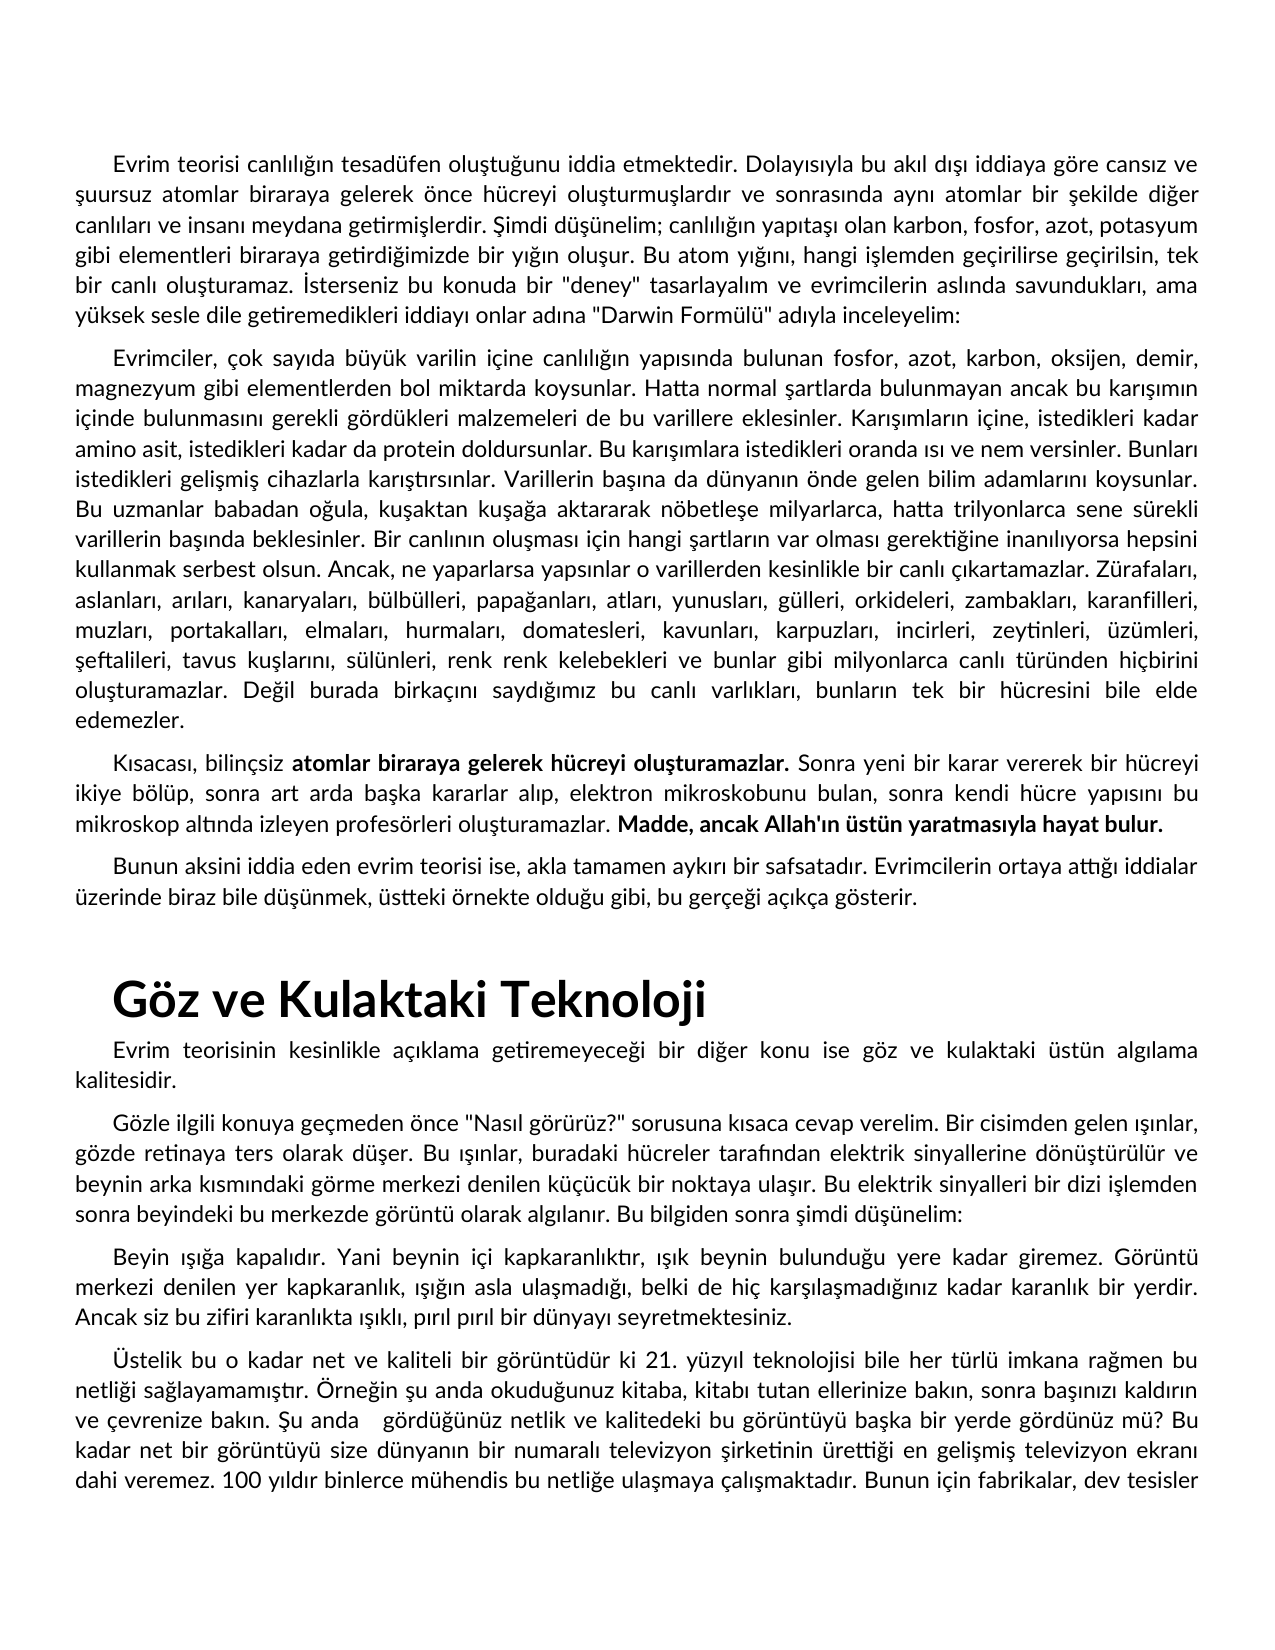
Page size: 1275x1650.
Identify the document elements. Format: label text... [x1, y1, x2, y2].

text Beyin ışığa kapalıdır. Yani beynin içi kapkaranlıktır, ışık beynin bulunduğu yere kadar giremez. Görüntü merkezi denilen yer kapkaranlık, ışığın asla ulaşmadığı, belki de hiç karşılaşmadığınız kadar karanlık bir yerdir. Ancak siz bu zifiri karanlıkta ışıklı, pırıl pırıl bir dünyayı seyretmektesiniz. [75, 1242, 1200, 1330]
text Üstelik bu o kadar net ve kaliteli bir görüntüdür ki 21. yüzyıl teknolojisi bile her türlü imkana rağmen bu netliği sağlayamamıştır. Örneğin şu anda okuduğunuz kitaba, kitabı tutan ellerinize bakın, sonra başınızı kaldırın ve çevrenize bakın. Şu anda gördüğünüz netlik ve kalitedeki bu görüntüyü başka bir yerde gördünüz mü? Bu kadar net bir görüntüyü size dünyanın bir numaralı televizyon şirketinin ürettiği en gelişmiş televizyon ekranı dahi veremez. 100 yıldır binlerce mühendis bu netliğe ulaşmaya çalışmaktadır. Bunun için fabrikalar, dev tesisler [75, 1345, 1200, 1494]
text Evrim teorisi canlılığın tesadüfen oluştuğunu iddia etmektedir. Dolayısıyla bu akıl dışı iddiaya göre cansız ve şuursuz atomlar biraraya gelerek önce hücreyi oluşturmuşlardır ve sonrasında aynı atomlar bir şekilde diğer canlıları ve insanı meydana getirmişlerdir. Şimdi düşünelim; canlılığın yapıtaşı olan karbon, fosfor, azot, potasyum gibi elementleri biraraya getirdiğimizde bir yığın oluşur. Bu atom yığını, hangi işlemden geçirilirse geçirilsin, tek bir canlı oluşturamaz. İsterseniz bu konuda bir "deney" tasarlayalım ve evrimcilerin aslında savundukları, ama yüksek sesle dile getiremedikleri iddiayı onlar adına "Darwin Formülü" adıyla inceleyelim: [75, 150, 1200, 328]
text Bunun aksini iddia eden evrim teorisi ise, akla tamamen aykırı bir safsatadır. Evrimcilerin ortaya attığı iddialar üzerinde biraz bile düşünmek, üstteki örnekte olduğu gibi, bu gerçeği açıkça gösterir. [75, 852, 1200, 910]
text Evrim teorisinin kesinlikle açıklama getiremeyeceği bir diğer konu ise göz ve kulaktaki üstün algılama kalitesidir. [75, 1036, 1200, 1094]
text Gözle ilgili konuya geçmeden önce "Nasıl görürüz?" sorusuna kısaca cevap verelim. Bir cisimden gelen ışınlar, gözde retinaya ters olarak düşer. Bu ışınlar, buradaki hücreler tarafından elektrik sinyallerine dönüştürülür ve beynin arka kısmındaki görme merkezi denilen küçücük bir noktaya ulaşır. Bu elektrik sinyalleri bir dizi işlemden sonra beyindeki bu merkezde görüntü olarak algılanır. Bu bilgiden sonra şimdi düşünelim: [75, 1109, 1200, 1227]
text Kısacası, bilinçsiz atomlar biraraya gelerek hücreyi oluşturamazlar. Sonra yeni bir karar vererek bir hücreyi ikiye bölüp, sonra art arda başka kararlar alıp, elektron mikroskobunu bulan, sonra kendi hücre yapısını bu mikroskop altında izleyen profesörleri oluşturamazlar. Madde, ancak Allah'ın üstün yaratmasıyla hayat bulur. [75, 749, 1200, 837]
text Evrimciler, çok sayıda büyük varilin içine canlılığın yapısında bulunan fosfor, azot, karbon, oksijen, demir, magnezyum gibi elementlerden bol miktarda koysunlar. Hatta normal şartlarda bulunmayan ancak bu karışımın içinde bulunmasını gerekli gördükleri malzemeleri de bu varillere eklesinler. Karışımların içine, istedikleri kadar amino asit, istedikleri kadar da protein doldursunlar. Bu karışımlara istedikleri oranda ısı ve nem versinler. Bunları istedikleri gelişmiş cihazlarla karıştırsınlar. Varillerin başına da dünyanın önde gelen bilim adamlarını koysunlar. Bu uzmanlar babadan oğula, kuşaktan kuşağa aktararak nöbetleşe milyarlarca, hatta trilyonlarca sene sürekli varillerin başında beklesinler. Bir canlının oluşması için hangi şartların var olması gerektiğine inanılıyorsa hepsini kullanmak serbest olsun. Ancak, ne yaparlarsa yapsınlar o varillerden kesinlikle bir canlı çıkartamazlar. Zürafaları, aslanları, arıları, kanaryaları, bülbülleri, papağanları, atları, yunusları, gülleri, orkideleri, zambakları, karanfilleri, muzları, portakalları, elmaları, hurmaları, domatesleri, kavunları, karpuzları, incirleri, zeytinleri, üzümleri, şeftalileri, tavus kuşlarını, sülünleri, renk renk kelebekleri ve bunlar gibi milyonlarca canlı türünden hiçbirini oluşturamazlar. Değil burada birkaçını saydığımız bu canlı varlıkları, bunların tek bir hücresini bile elde edemezler. [75, 344, 1200, 734]
subtitle Göz ve Kulaktaki Teknoloji [112, 968, 1200, 1028]
